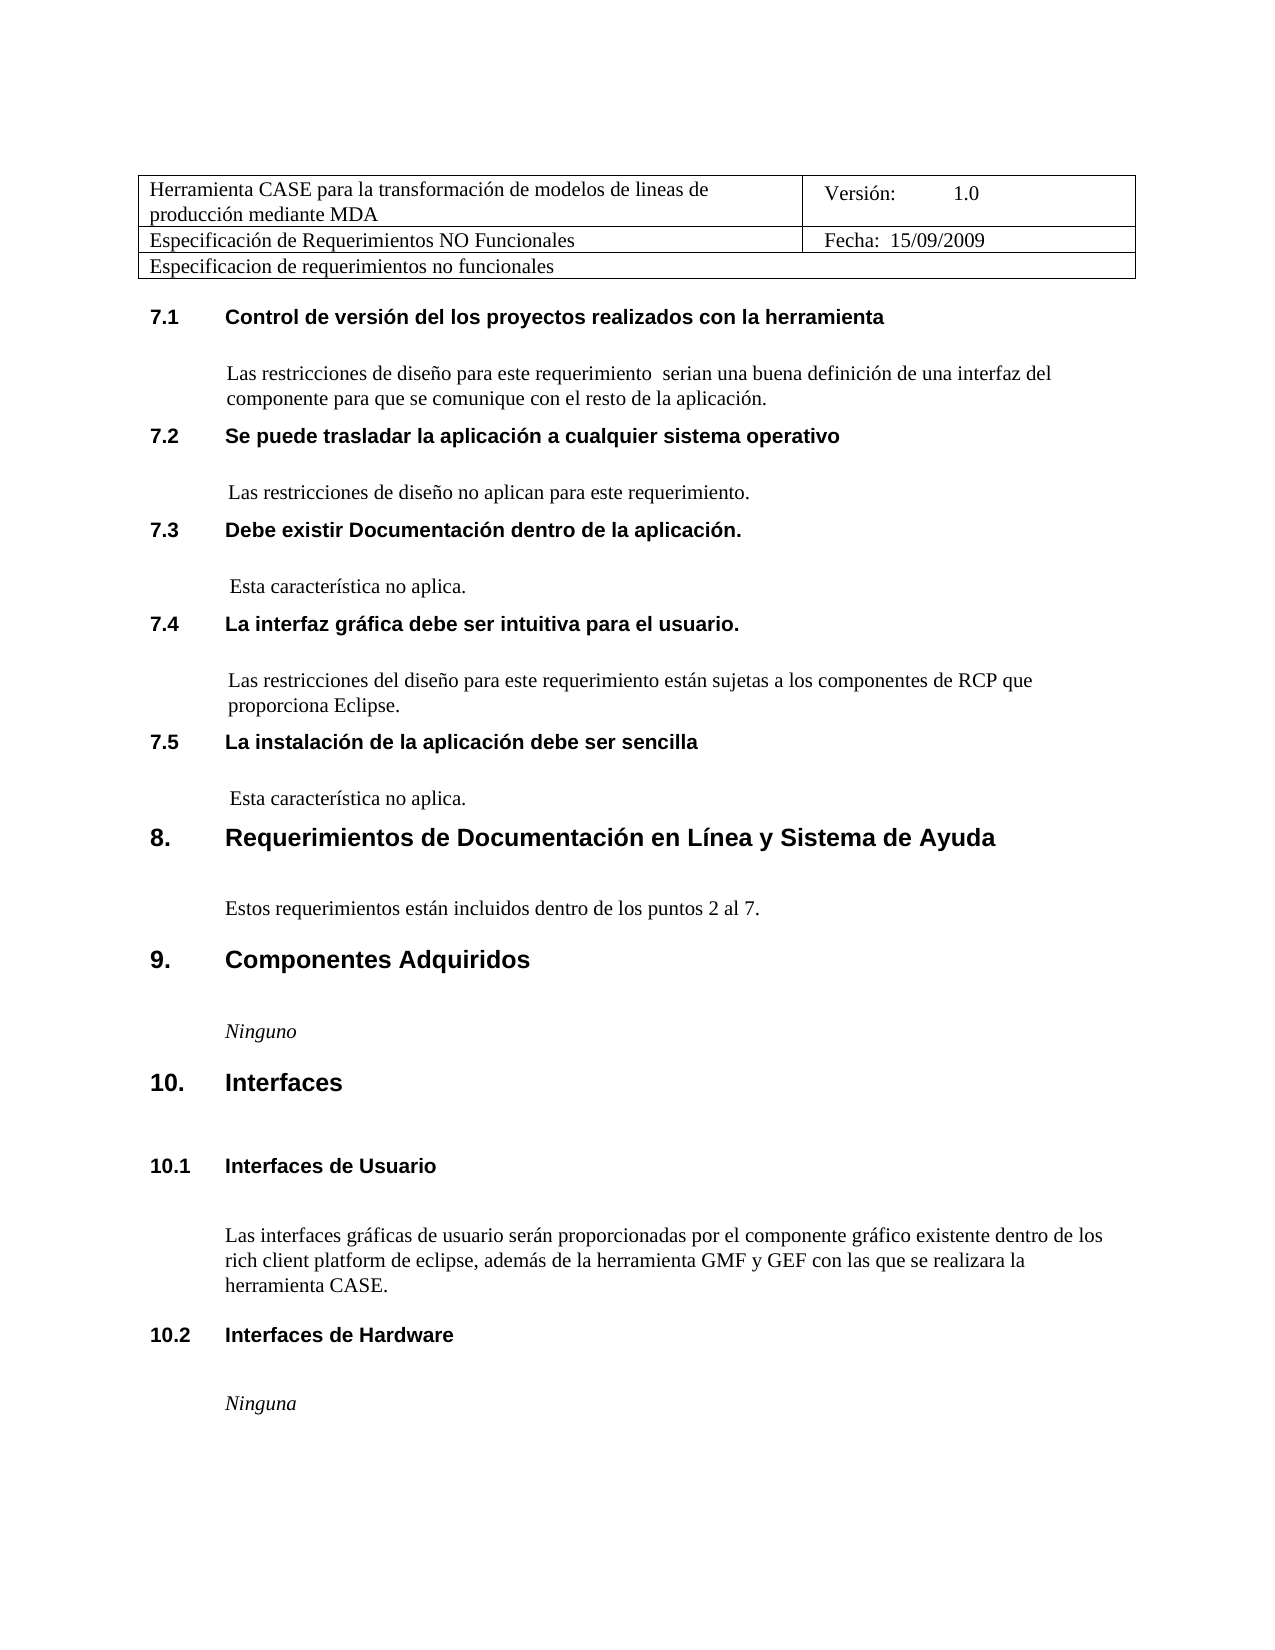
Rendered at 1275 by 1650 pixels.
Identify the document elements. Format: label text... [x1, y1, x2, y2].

subtitle Interfaces [150, 1068, 1125, 1097]
text Esta característica no aplica. [229, 573, 1125, 598]
text Las restricciones de diseño no aplican para este requerimiento. [228, 479, 1125, 504]
subtitle Control de versión del los proyectos realizados con la herramienta [150, 304, 1125, 329]
subtitle Interfaces de Usuario [150, 1153, 1125, 1178]
subtitle La instalación de la aplicación debe ser sencilla [150, 729, 1125, 754]
subtitle Componentes Adquiridos [150, 945, 1125, 974]
text Las interfaces gráficas de usuario serán proporcionadas por el componente gráfico existente dentro de los rich client platform de eclipse, además de la herramienta GMF y GEF con las que se realizara la herramienta CASE. [225, 1222, 1125, 1297]
text Las restricciones de diseño para este requerimiento serian una buena definición de una interfaz del componente para que se comunique con el resto de la aplicación. [226, 360, 1125, 410]
text Esta característica no aplica. [229, 785, 1125, 810]
subtitle Debe existir Documentación dentro de la aplicación. [150, 517, 1125, 542]
subtitle Interfaces de Hardware [150, 1322, 1125, 1347]
text Ninguna [225, 1390, 1125, 1415]
text Estos requerimientos están incluidos dentro de los puntos 2 al 7. [225, 895, 1125, 920]
subtitle Requerimientos de Documentación en Línea y Sistema de Ayuda [150, 823, 1125, 852]
subtitle La interfaz gráfica debe ser intuitiva para el usuario. [150, 610, 1125, 635]
text Las restricciones del diseño para este requerimiento están sujetas a los componentes de RCP que proporciona Eclipse. [228, 667, 1125, 717]
text Ninguno [225, 1018, 1125, 1043]
subtitle Se puede trasladar la aplicación a cualquier sistema operativo [150, 423, 1125, 448]
